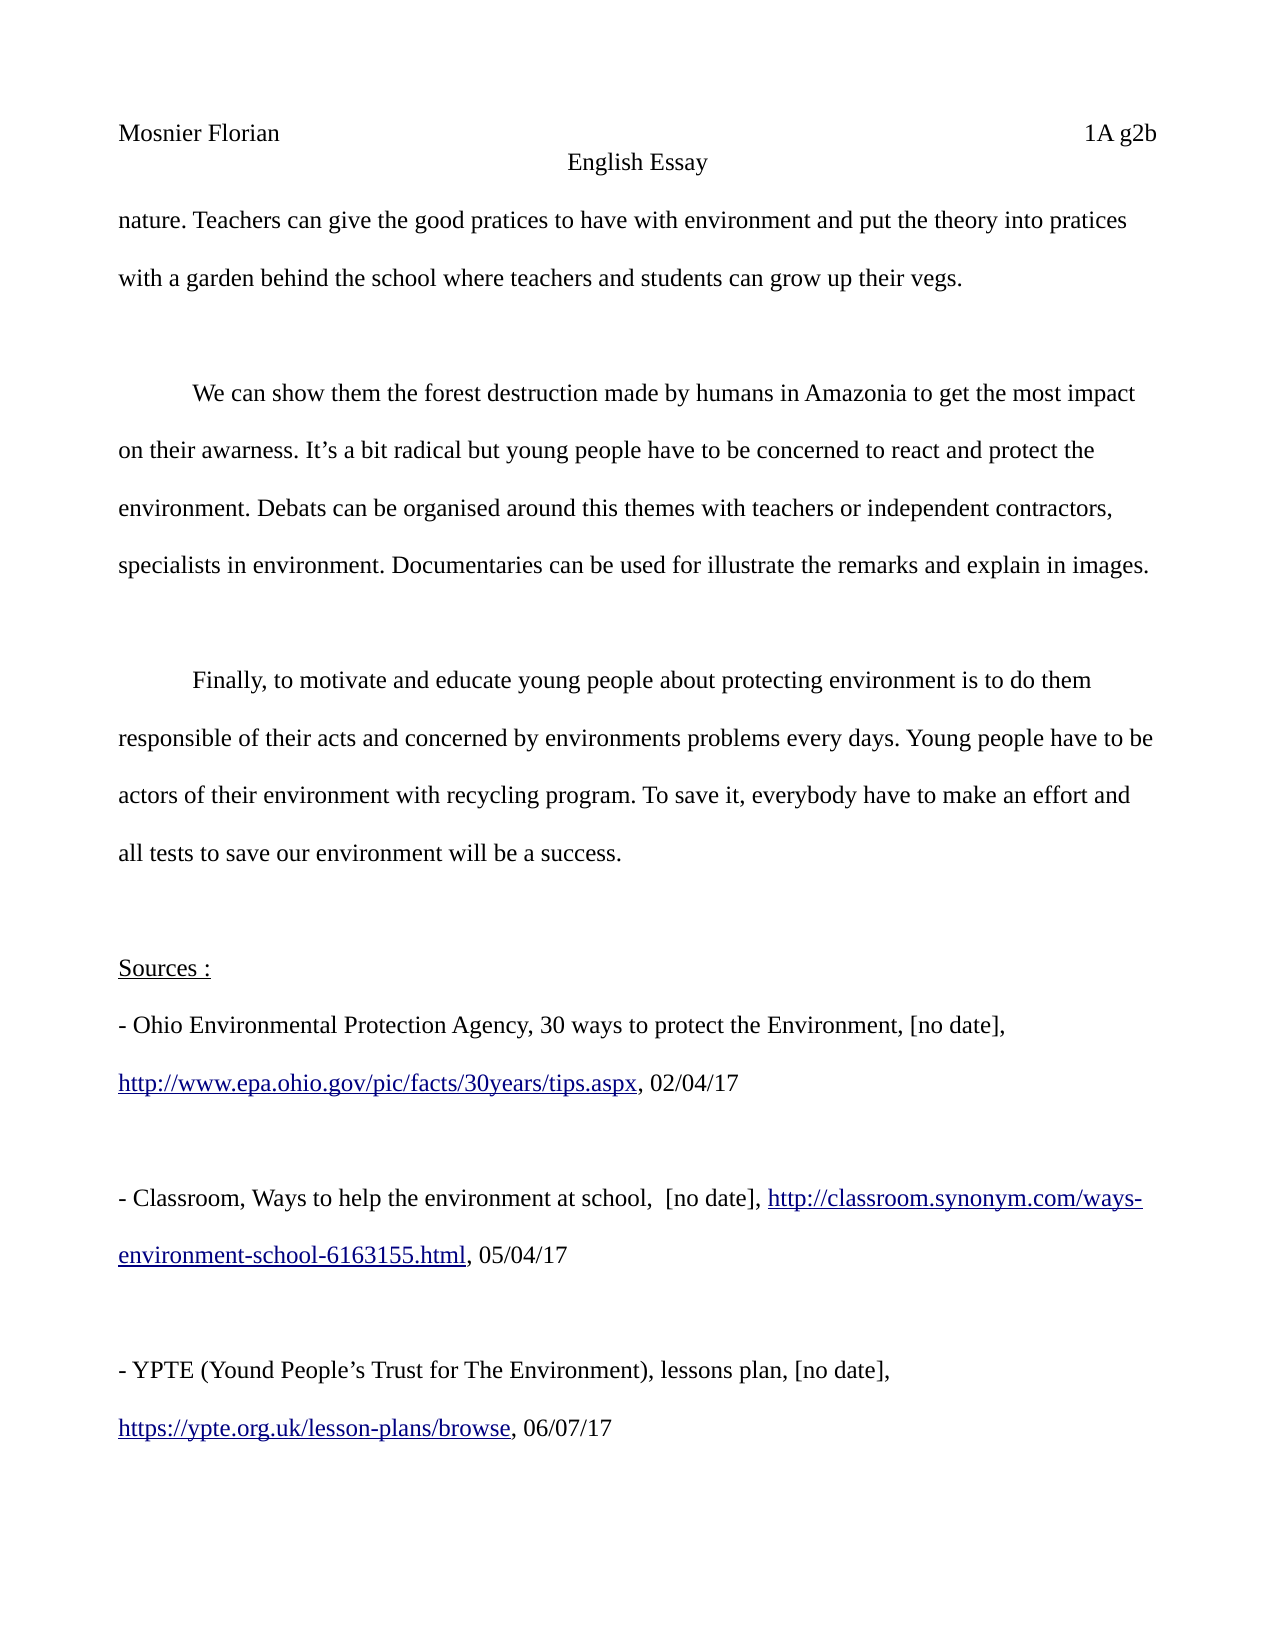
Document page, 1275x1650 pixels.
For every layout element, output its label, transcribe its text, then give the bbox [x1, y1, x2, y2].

text We can show them the forest destruction made by humans in Amazonia to get the most impact on their awarness. It’s a bit radical but young people have to be concerned to react and protect the environment. Debats can be organised around this themes with teachers or independent contractors, specialists in environment. Documentaries can be used for illustrate the remarks and explain in images. [118, 378, 1157, 579]
text Finally, to motivate and educate young people about protecting environment is to do them responsible of their acts and concerned by environments problems every days. Young people have to be actors of their environment with recycling program. To save it, everybody have to make an effort and all tests to save our environment will be a success. [118, 665, 1157, 866]
text Sources : [118, 953, 1157, 981]
text - YPTE (Yound People’s Trust for The Environment), lessons plan, [no date], https://ypte.org.uk/lesson-plans/browse, 06/07/17 [118, 1355, 1157, 1441]
text - Ohio Environmental Protection Agency, 30 ways to protect the Environment, [no date], http://www.epa.ohio.gov/pic/facts/30years/tips.aspx, 02/04/17 [118, 1010, 1157, 1096]
text nature. Teachers can give the good pratices to have with environment and put the theory into pratices with a garden behind the school where teachers and students can grow up their vegs. [118, 205, 1157, 291]
text - Classroom, Ways to help the environment at school, [no date], http://classroom.synonym.com/ways-environment-school-6163155.html, 05/04/17 [118, 1183, 1157, 1269]
